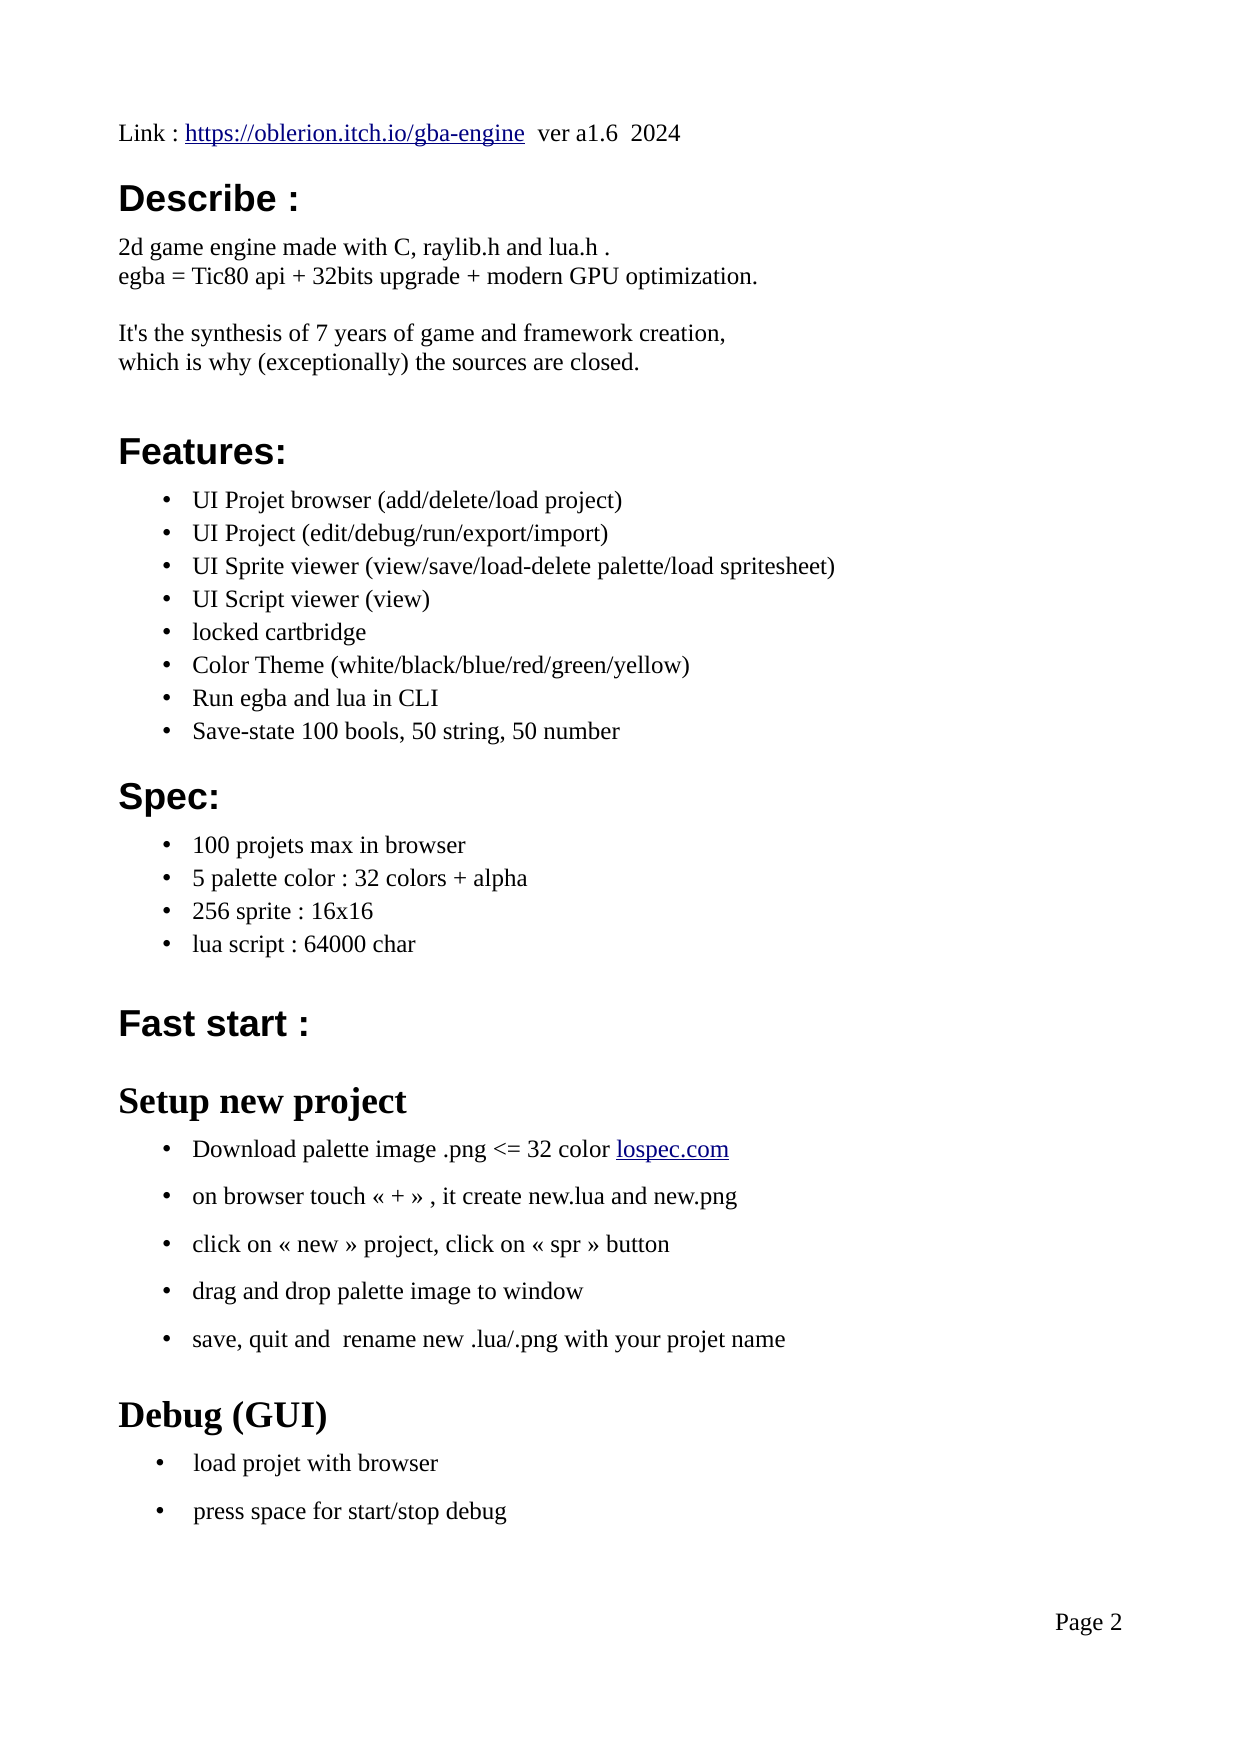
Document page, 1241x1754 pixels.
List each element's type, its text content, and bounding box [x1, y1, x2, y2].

text egba = Tic80 api + 32bits upgrade + modern GPU optimization. [118, 261, 1122, 289]
list load projet with browser [156, 1448, 1122, 1477]
list save, quit and rename new .lua/.png with your projet name [162, 1324, 1122, 1353]
subtitle Describe : [118, 176, 1122, 219]
list click on « new » project, click on « spr » button [162, 1229, 1122, 1258]
subtitle Debug (GUI) [118, 1392, 1122, 1436]
subtitle Setup new project [118, 1078, 1122, 1121]
subtitle Spec: [118, 774, 1122, 817]
list Color Theme (white/black/blue/red/green/yellow) [162, 650, 1122, 679]
list press space for start/stop debug [156, 1496, 1122, 1524]
list on browser touch « + » , it create new.lua and new.png [162, 1181, 1122, 1210]
list Run egba and lua in CLI [162, 683, 1122, 712]
list lua script : 64000 char [162, 929, 1122, 958]
text It's the synthesis of 7 years of game and framework creation, which is why (exceptionally) the sources are closed. [118, 318, 1122, 376]
list 100 projets max in browser [162, 830, 1122, 859]
list UI Sprite viewer (view/save/load-delete palette/load spritesheet) [162, 551, 1122, 580]
list UI Projet browser (add/delete/load project) [162, 485, 1122, 514]
list UI Project (edit/debug/run/export/import) [162, 518, 1122, 547]
list 5 palette color : 32 colors + alpha [162, 863, 1122, 892]
list locked cartbridge [162, 617, 1122, 646]
text 2d game engine made with C, raylib.h and lua.h . [118, 232, 1122, 261]
list drag and drop palette image to window [162, 1276, 1122, 1305]
list 256 sprite : 16x16 [162, 896, 1122, 925]
subtitle Fast start : [118, 1002, 1122, 1045]
list Download palette image .png <= 32 color lospec.com [162, 1134, 1122, 1162]
subtitle Features: [118, 429, 1122, 473]
list Save-state 100 bools, 50 string, 50 number [162, 716, 1122, 745]
list UI Script viewer (view) [162, 584, 1122, 613]
